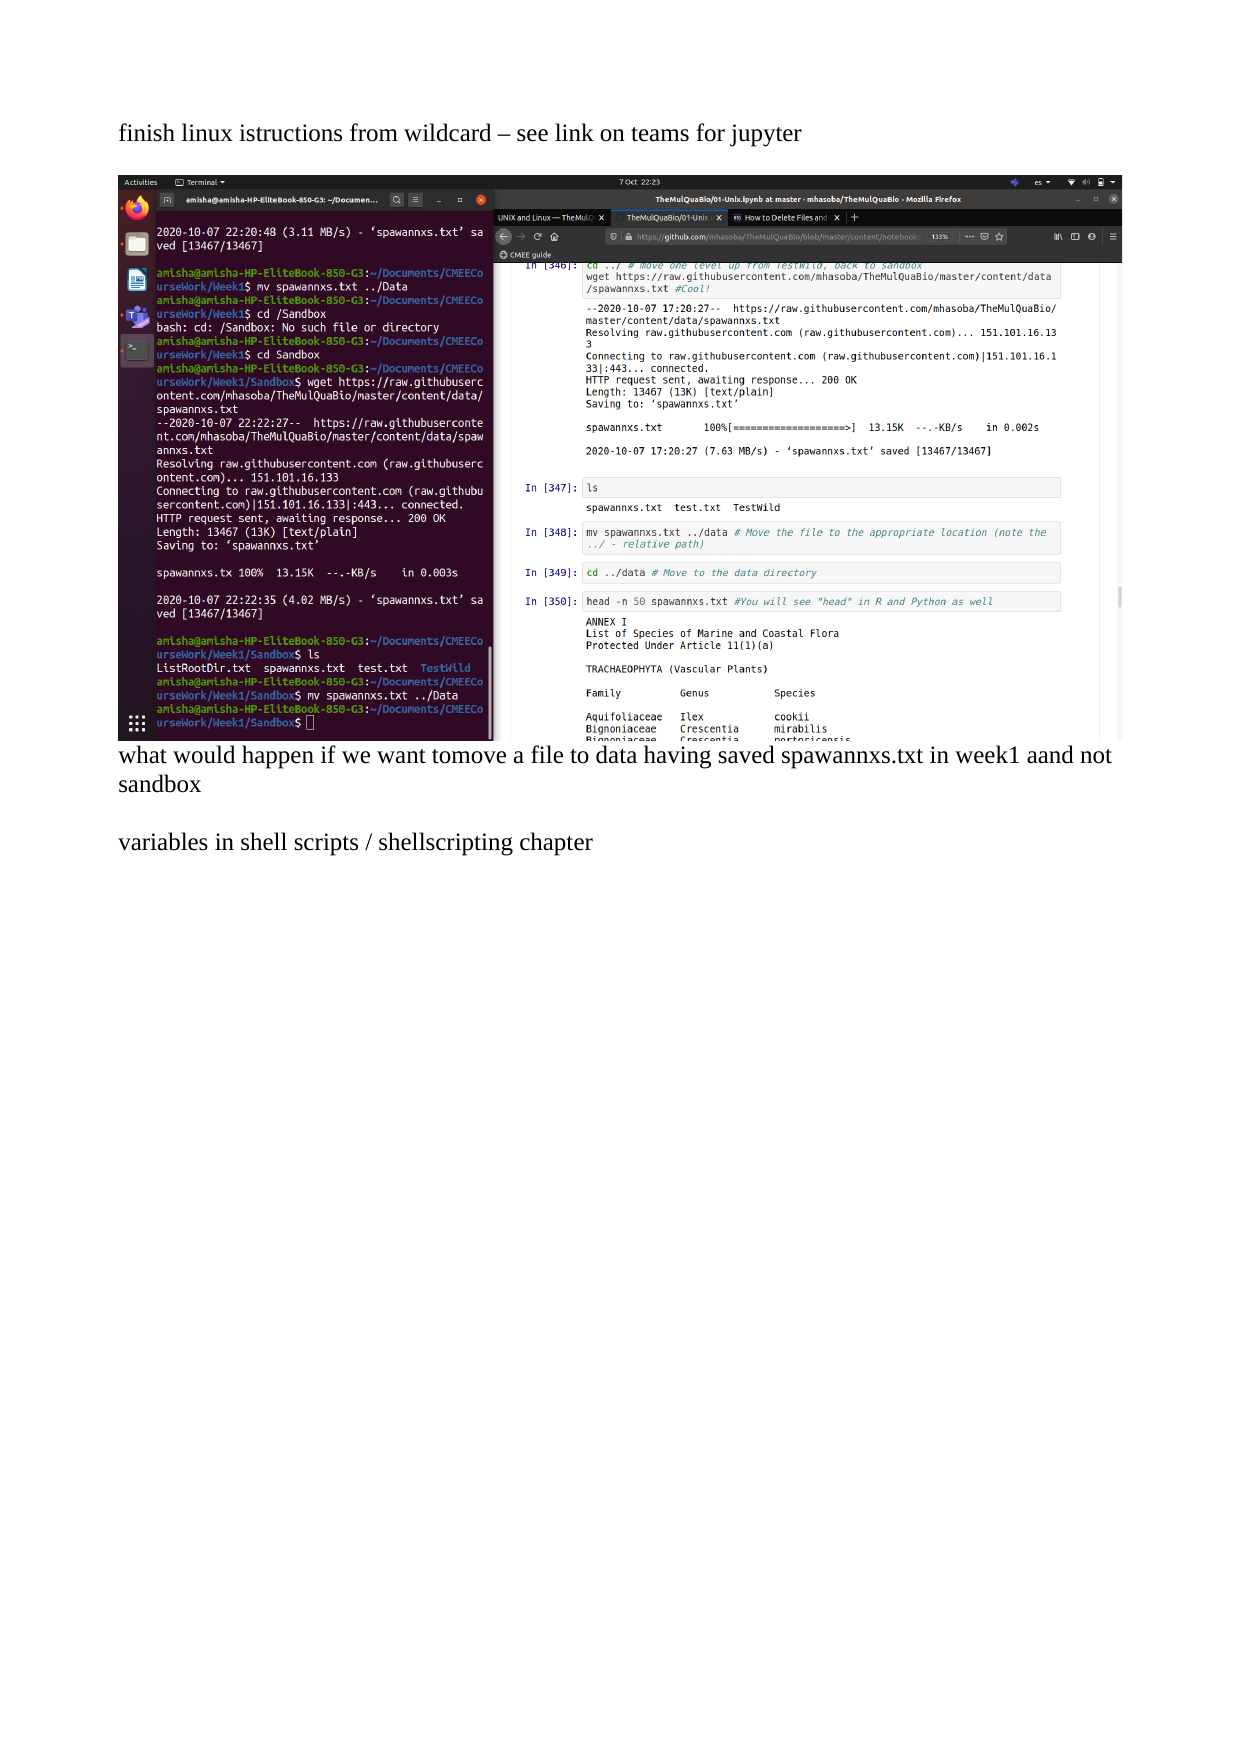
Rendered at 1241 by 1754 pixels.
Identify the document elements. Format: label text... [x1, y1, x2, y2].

text finish linux istructions from wildcard – see link on teams for jupyter [118, 118, 1122, 147]
picture [118, 175, 1123, 741]
text what would happen if we want tomove a file to data having saved spawannxs.txt in week1 aand not sandbox [118, 741, 1122, 798]
text variables in shell scripts / shellscripting chapter [118, 827, 1122, 855]
